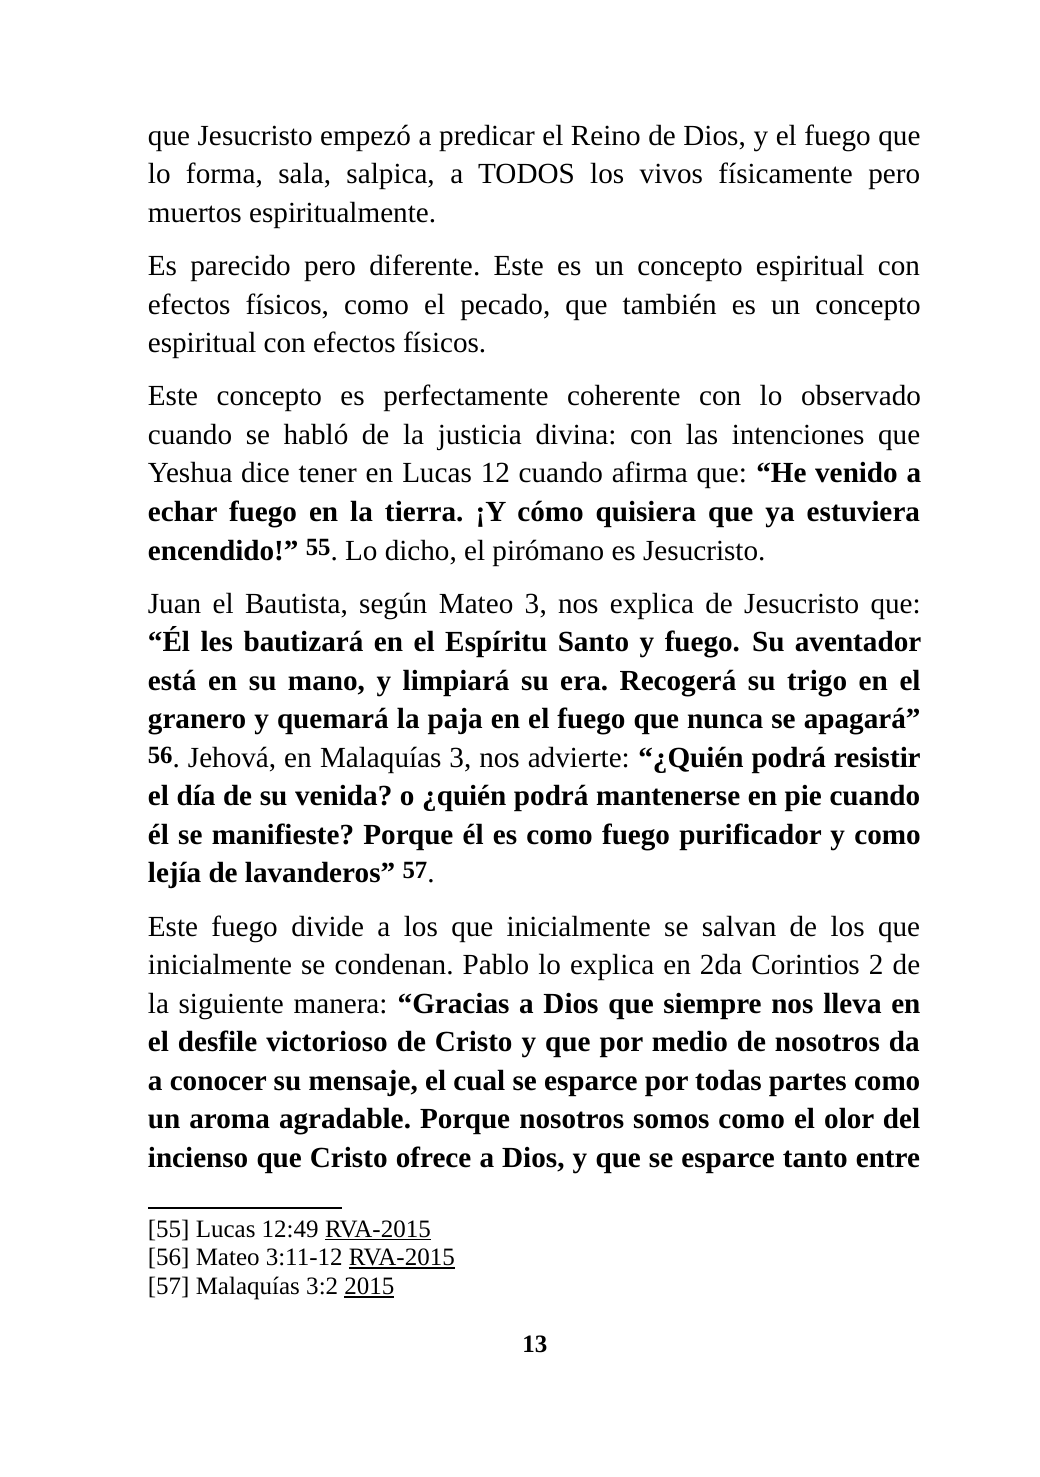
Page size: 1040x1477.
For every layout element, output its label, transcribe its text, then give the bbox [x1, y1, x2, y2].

text Este fuego divide a los que inicialmente se salvan de los que inicialmente se condenan. Pablo lo explica en 2da Corintios 2 de la siguiente manera: “Gracias a Dios que siempre nos lleva en el desfile victorioso de Cristo y que por medio de nosotros da a conocer su mensaje, el cual se esparce por todas partes como un aroma agradable. Porque nosotros somos como el olor del incienso que Cristo ofrece a Dios, y que se esparce tanto entre [148, 909, 921, 1173]
text Malaquías 3:2 2015 [148, 1271, 921, 1300]
text Mateo 3:11-12 RVA-2015 [148, 1242, 921, 1271]
text Lucas 12:49 RVA-2015 [148, 1214, 921, 1242]
text que Jesucristo empezó a predicar el Reino de Dios, y el fuego que lo forma, sala, salpica, a TODOS los vivos físicamente pero muertos espiritualmente. [148, 118, 921, 229]
text Este concepto es perfectamente coherente con lo observado cuando se habló de la justicia divina: con las intenciones que Yeshua dice tener en Lucas 12 cuando afirma que: “He venido a echar fuego en la tierra. ¡Y cómo quisiera que ya estuviera encendido!” . Lo dicho, el pirómano es Jesucristo. [148, 378, 921, 566]
text Juan el Bautista, según Mateo 3, nos explica de Jesucristo que: “Él les bautizará en el Espíritu Santo y fuego. Su aventador está en su mano, y limpiará su era. Recogerá su trigo en el granero y quemará la paja en el fuego que nunca se apagará” . Jehová, en Malaquías 3, nos advierte: “¿Quién podrá resistir el día de su venida? o ¿quién podrá mantenerse en pie cuando él se manifieste? Porque él es como fuego purificador y como lejía de lavanderos” . [148, 586, 921, 889]
text Es parecido pero diferente. Este es un concepto espiritual con efectos físicos, como el pecado, que también es un concepto espiritual con efectos físicos. [148, 248, 921, 359]
